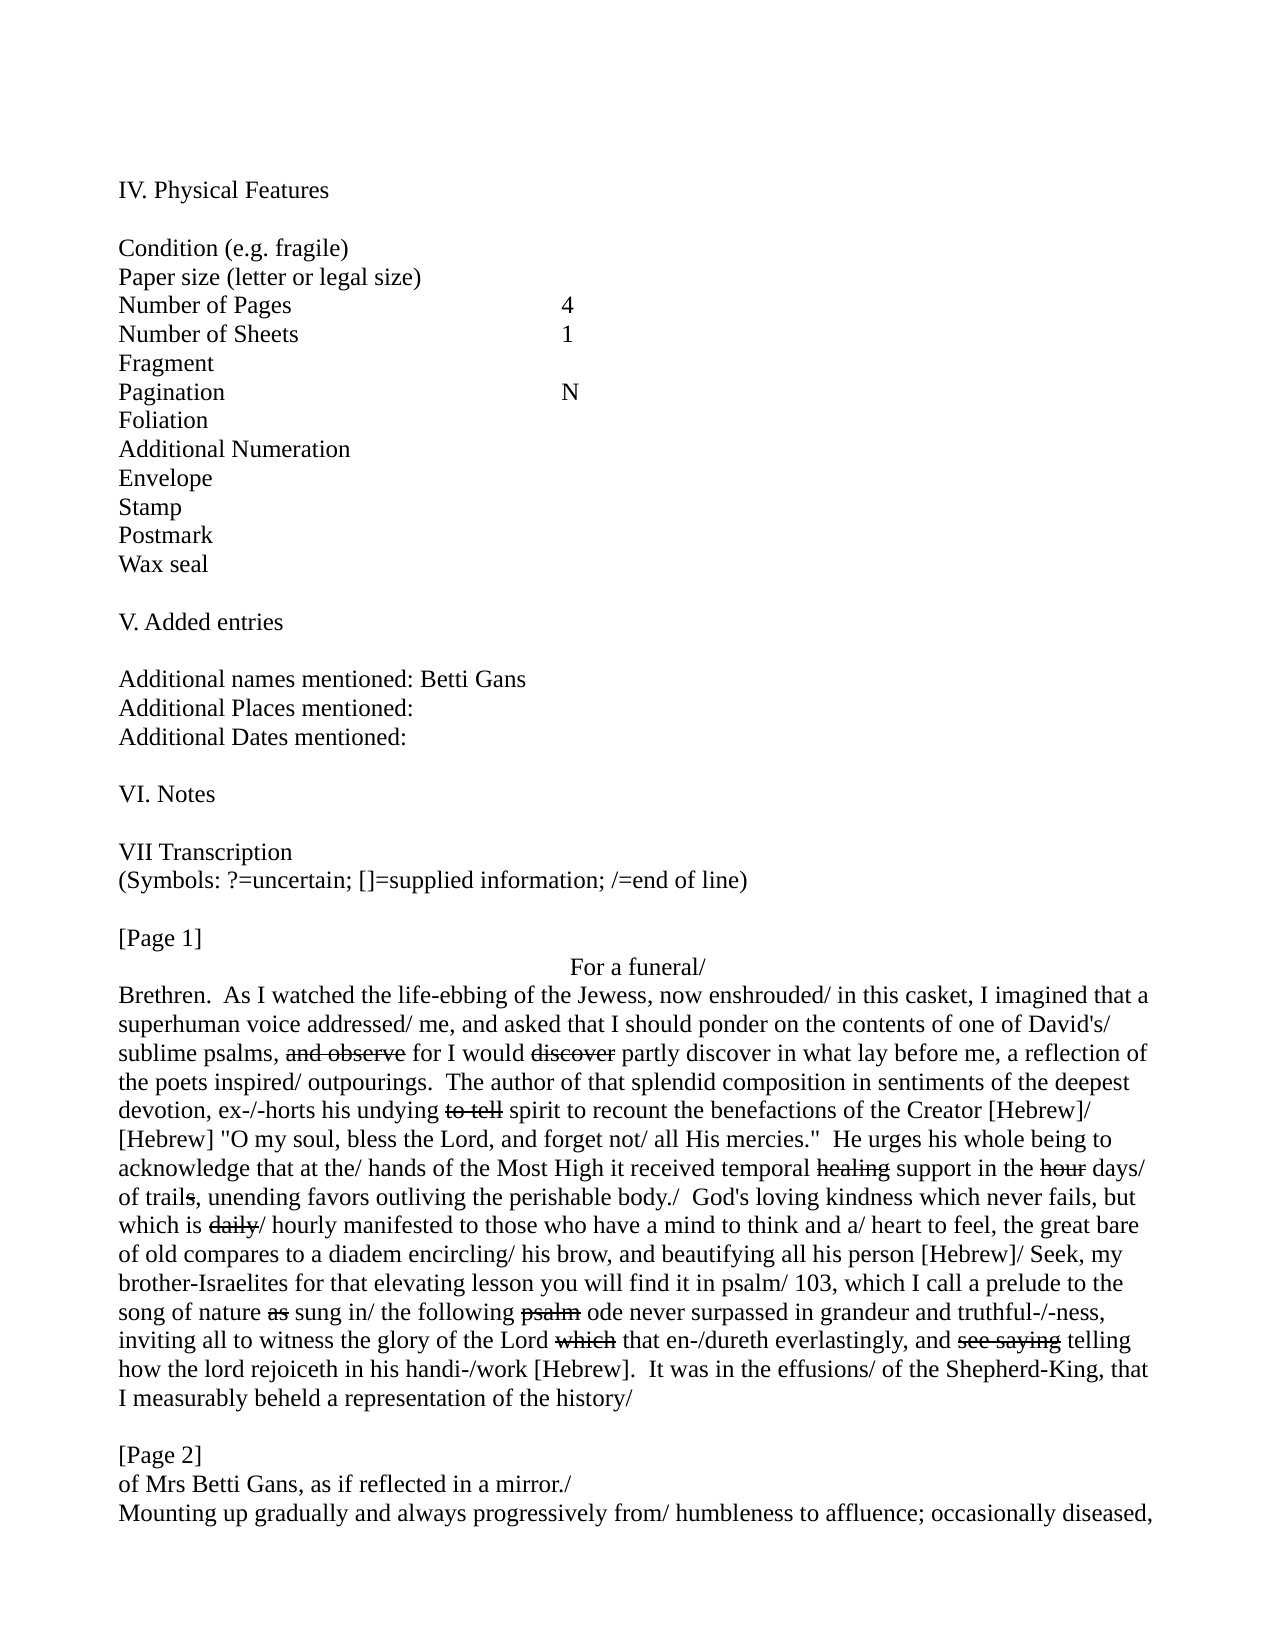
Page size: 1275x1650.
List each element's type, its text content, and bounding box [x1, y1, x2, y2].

text Fragment [118, 348, 1157, 377]
text VII Transcription [118, 837, 1157, 866]
text Number of Pages 4 [118, 291, 1157, 319]
text Additional Numeration [118, 434, 1157, 463]
text Condition (e.g. fragile) [118, 233, 1157, 262]
text Additional Dates mentioned: [118, 722, 1157, 751]
text VI. Notes [118, 779, 1157, 808]
text Number of Sheets 1 [118, 319, 1157, 348]
text Wax seal [118, 549, 1157, 578]
text [Page 2] [118, 1441, 1157, 1469]
text of Mrs Betti Gans, as if reflected in a mirror./ [118, 1469, 1157, 1498]
text Stamp [118, 492, 1157, 521]
text Brethren. As I watched the life-ebbing of the Jewess, now enshrouded/ in this casket, I imagined that a superhuman voice addressed/ me, and asked that I should ponder on the contents of one of David's/ sublime psalms, and observe for I would discover partly discover in what lay before me, a reflection of the poets inspired/ outpourings. The author of that splendid composition in sentiments of the deepest devotion, ex-/-horts his undying to tell spirit to recount the benefactions of the Creator [Hebrew]/ [Hebrew] "O my soul, bless the Lord, and forget not/ all His mercies." He urges his whole being to acknowledge that at the/ hands of the Most High it received temporal healing support in the hour days/ of trails, unending favors outliving the perishable body./ God's loving kindness which never fails, but which is daily/ hourly manifested to those who have a mind to think and a/ heart to feel, the great bare of old compares to a diadem encircling/ his brow, and beautifying all his person [Hebrew]/ Seek, my brother-Israelites for that elevating lesson you will find it in psalm/ 103, which I call a prelude to the song of nature as sung in/ the following psalm ode never surpassed in grandeur and truthful-/-ness, inviting all to witness the glory of the Lord which that en-/dureth everlastingly, and see saying telling how the lord rejoiceth in his handi-/work [Hebrew]. It was in the effusions/ of the Shepherd-King, that I measurably beheld a representation of the history/ [118, 981, 1157, 1412]
text Postma rk [118, 521, 1157, 549]
text Additional Places mentioned: [118, 693, 1157, 722]
text Paper size (letter or legal size) [118, 262, 1157, 291]
text Foliation [118, 406, 1157, 434]
text Additional names mentioned: Betti Gans [118, 664, 1157, 693]
text Pagination N [118, 377, 1157, 406]
text IV. Physical Features [118, 176, 1157, 204]
text [Page 1] [118, 923, 1157, 952]
text Envelope [118, 463, 1157, 492]
text (Symbols: ?=uncertain; []=supplied information; /=end of line) [118, 866, 1157, 894]
text For a funeral/ [118, 952, 1157, 981]
text V. Added entries [118, 607, 1157, 636]
text Mounting up gradually and always progressively from/ humbleness to affluence; occasionally diseased, [118, 1498, 1157, 1527]
